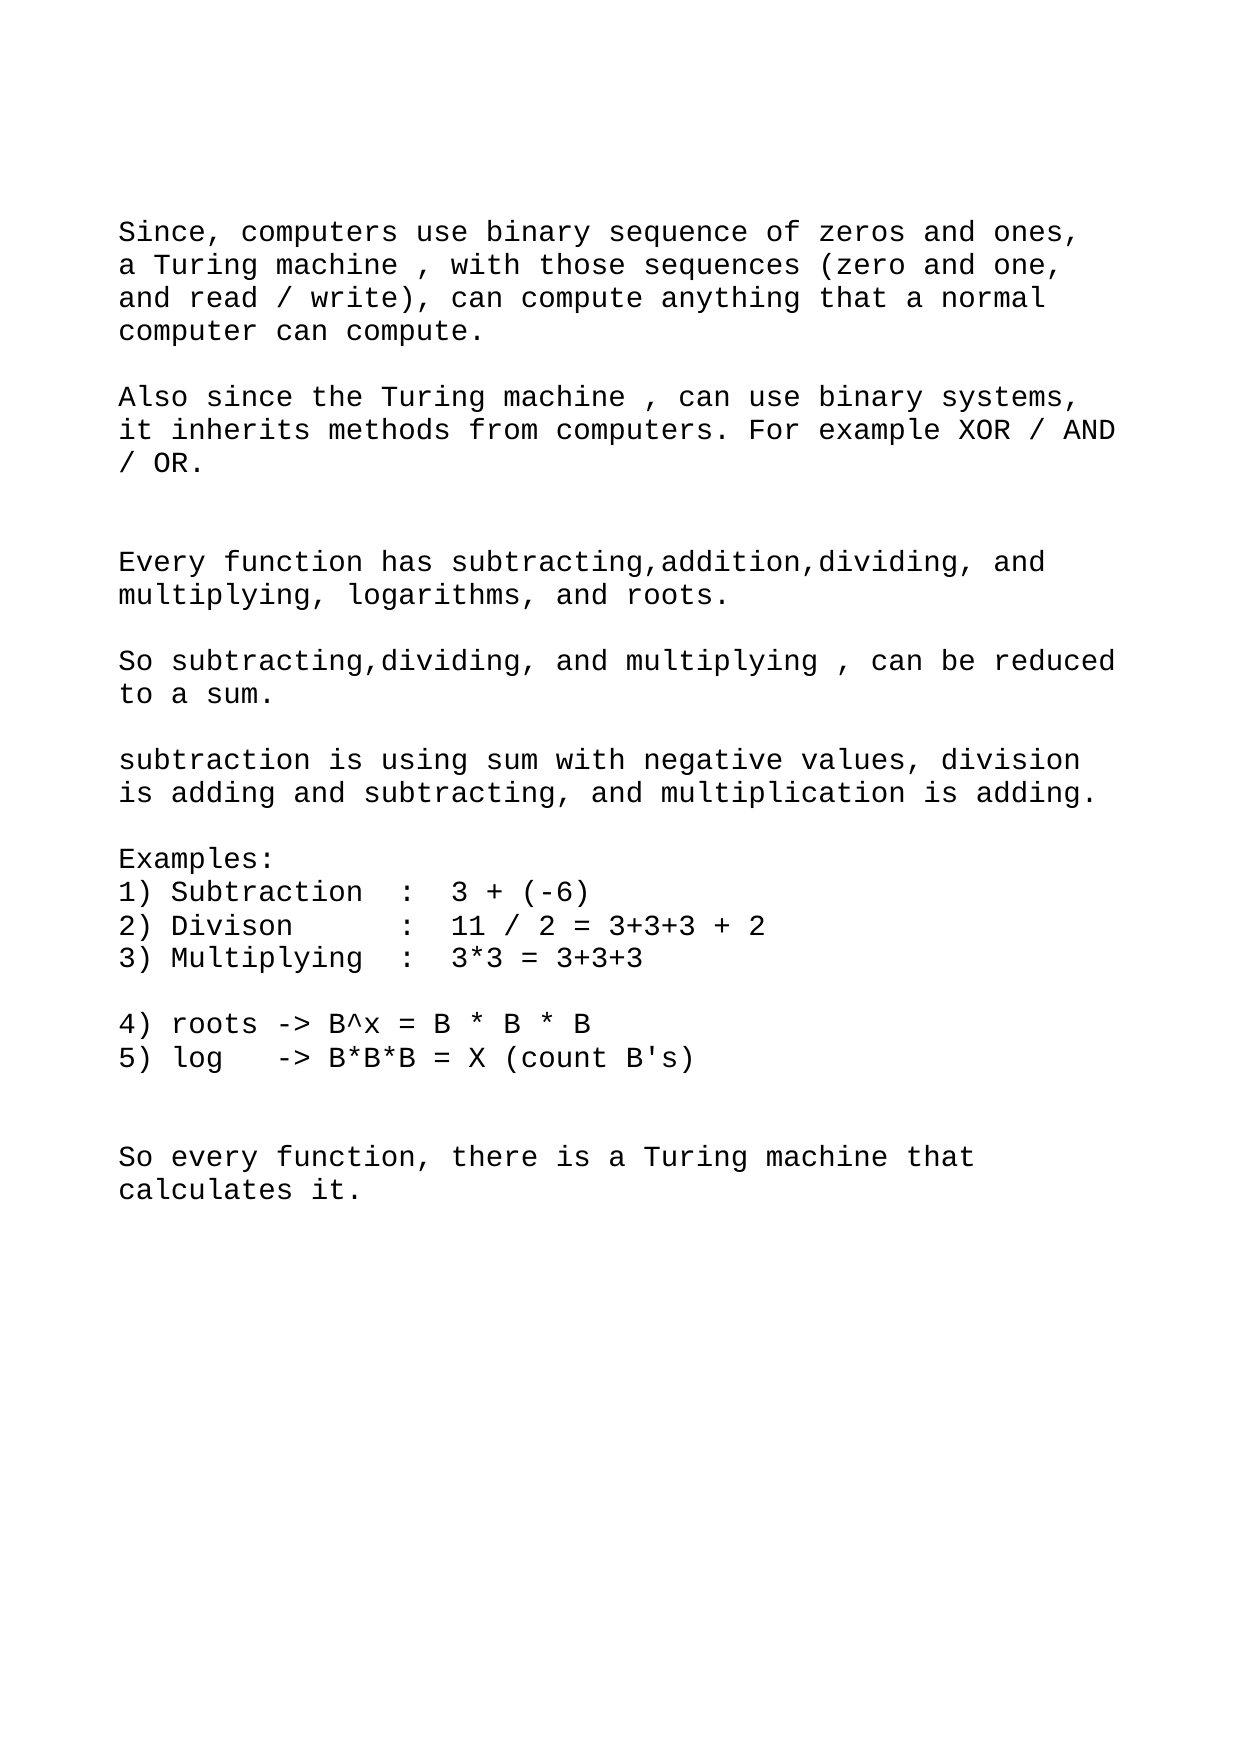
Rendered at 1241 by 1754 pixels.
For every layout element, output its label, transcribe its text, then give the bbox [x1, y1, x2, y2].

text Every function has subtracting,addition,dividing, and multiplying, logarithms, and roots. [118, 547, 1122, 613]
text 1) Subtraction : 3 + (-6) [118, 878, 1122, 911]
text Also since the Turing machine , can use binary systems, it inherits methods from computers. For example XOR / AND / OR. [118, 382, 1122, 481]
text So every function, there is a Turing machine that calculates it. [118, 1142, 1122, 1208]
text 3) Multiplying : 3*3 = 3+3+3 [118, 944, 1122, 977]
text 2) Divison : 11 / 2 = 3+3+3 + 2 [118, 911, 1122, 944]
text 5) log -> B*B*B = X (count B's) [118, 1043, 1122, 1076]
text subtraction is using sum with negative values, division is adding and subtracting, and multiplication is adding. [118, 746, 1122, 812]
text Since, computers use binary sequence of zeros and ones, a Turing machine , with those sequences (zero and one, and read / write), can compute anything that a normal computer can compute. [118, 217, 1122, 349]
text 4) roots -> B^x = B * B * B [118, 1010, 1122, 1043]
text Examples: [118, 844, 1122, 878]
text So subtracting,dividing, and multiplying , can be reduced to a sum. [118, 646, 1122, 712]
